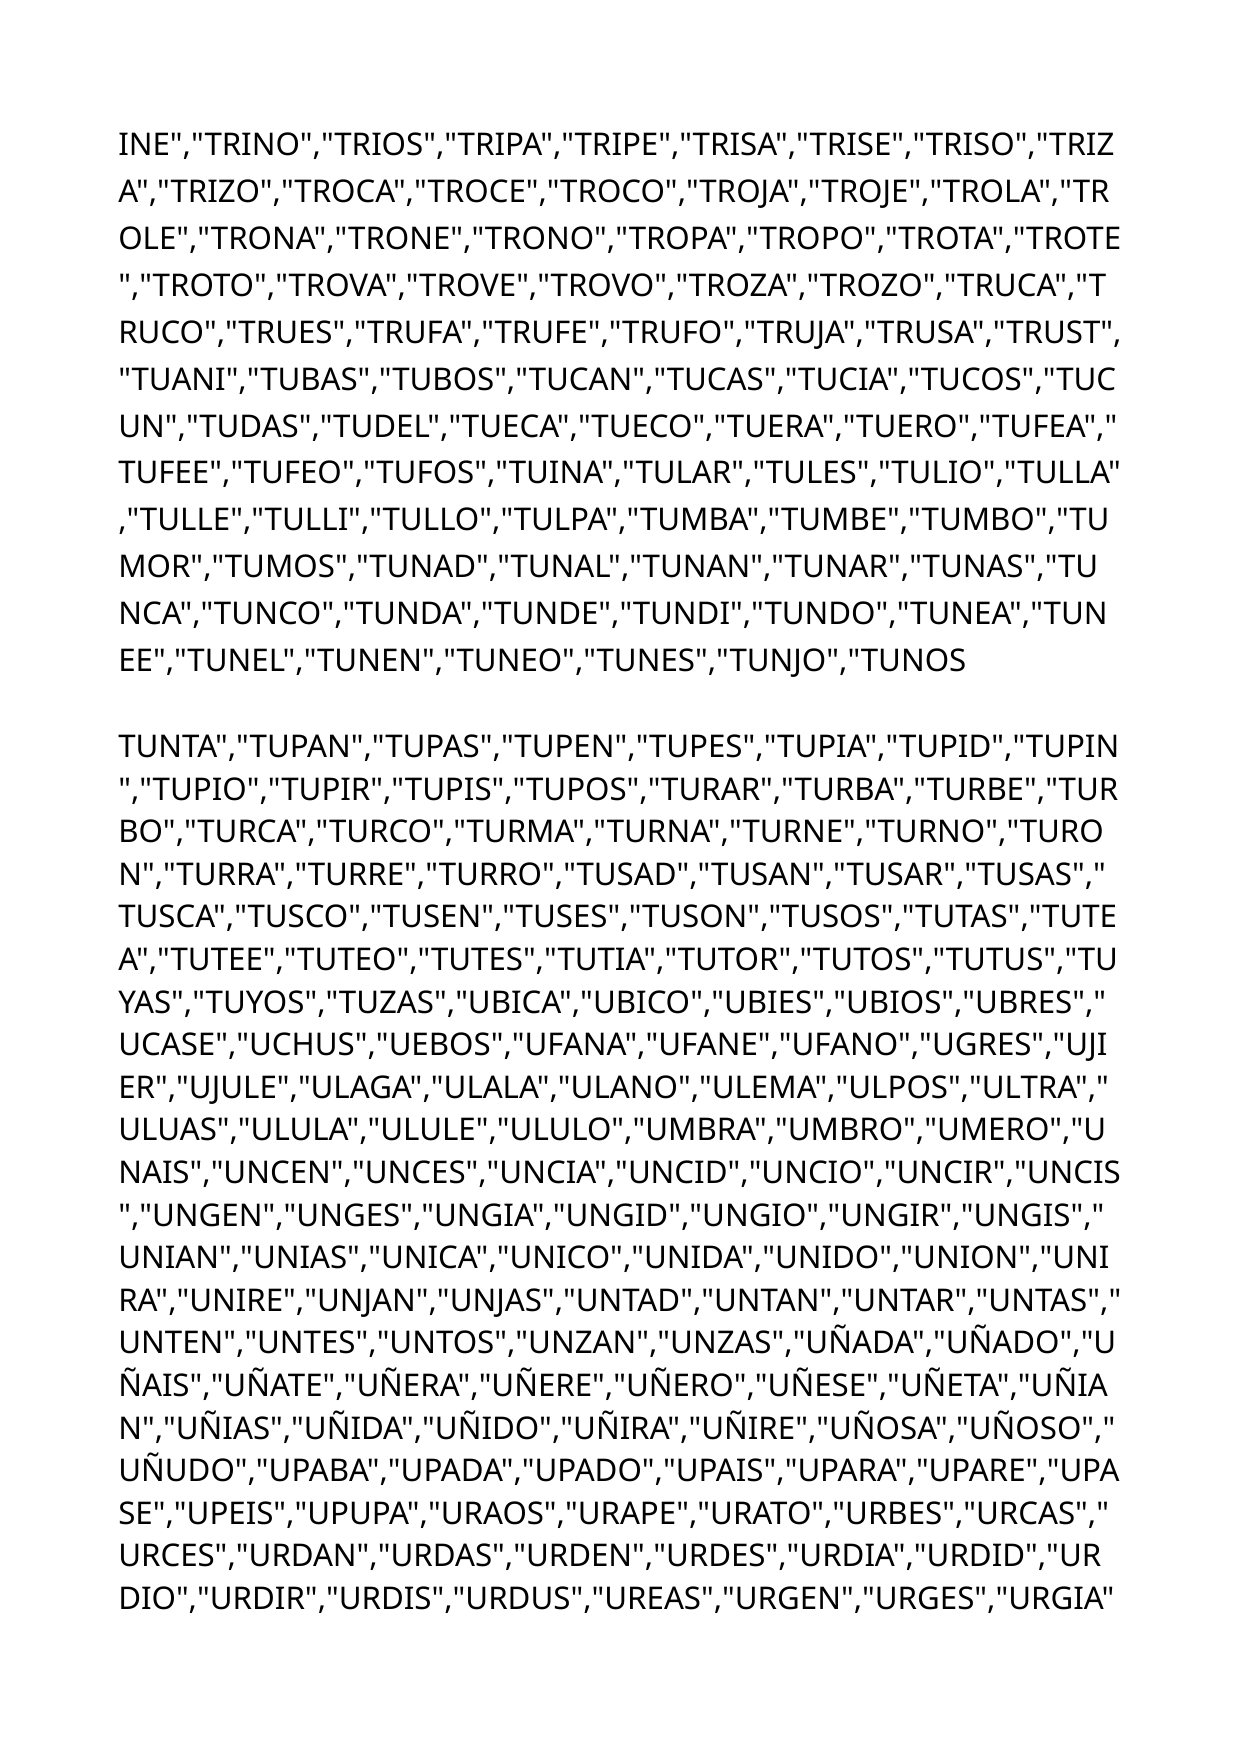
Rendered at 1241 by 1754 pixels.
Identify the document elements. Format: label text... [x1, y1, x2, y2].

text INE","TRINO","TRIOS","TRIPA","TRIPE","TRISA","TRISE","TRISO","TRIZA","TRIZO","TROCA","TROCE","TROCO","TROJA","TROJE","TROLA","TROLE","TRONA","TRONE","TRONO","TROPA","TROPO","TROTA","TROTE","TROTO","TROVA","TROVE","TROVO","TROZA","TROZO","TRUCA","TRUCO","TRUES","TRUFA","TRUFE","TRUFO","TRUJA","TRUSA","TRUST","TUANI","TUBAS","TUBOS","TUCAN","TUCAS","TUCIA","TUCOS","TUCUN","TUDAS","TUDEL","TUECA","TUECO","TUERA","TUERO","TUFEA","TUFEE","TUFEO","TUFOS","TUINA","TULAR","TULES","TULIO","TULLA","TULLE","TULLI","TULLO","TULPA","TUMBA","TUMBE","TUMBO","TUMOR","TUMOS","TUNAD","TUNAL","TUNAN","TUNAR","TUNAS","TUNCA","TUNCO","TUNDA","TUNDE","TUNDI","TUNDO","TUNEA","TUNEE","TUNEL","TUNEN","TUNEO","TUNES","TUNJO","TUNOS [118, 118, 1122, 681]
text TUNTA","TUPAN","TUPAS","TUPEN","TUPES","TUPIA","TUPID","TUPIN","TUPIO","TUPIR","TUPIS","TUPOS","TURAR","TURBA","TURBE","TURBO","TURCA","TURCO","TURMA","TURNA","TURNE","TURNO","TURON","TURRA","TURRE","TURRO","TUSAD","TUSAN","TUSAR","TUSAS","TUSCA","TUSCO","TUSEN","TUSES","TUSON","TUSOS","TUTAS","TUTEA","TUTEE","TUTEO","TUTES","TUTIA","TUTOR","TUTOS","TUTUS","TUYAS","TUYOS","TUZAS","UBICA","UBICO","UBIES","UBIOS","UBRES","UCASE","UCHUS","UEBOS","UFANA","UFANE","UFANO","UGRES","UJIER","UJULE","ULAGA","ULALA","ULANO","ULEMA","ULPOS","ULTRA","ULUAS","ULULA","ULULE","ULULO","UMBRA","UMBRO","UMERO","UNAIS","UNCEN","UNCES","UNCIA","UNCID","UNCIO","UNCIR","UNCIS","UNGEN","UNGES","UNGIA","UNGID","UNGIO","UNGIR","UNGIS","UNIAN","UNIAS","UNICA","UNICO","UNIDA","UNIDO","UNION","UNIRA","UNIRE","UNJAN","UNJAS","UNTAD","UNTAN","UNTAR","UNTAS","UNTEN","UNTES","UNTOS","UNZAN","UNZAS","UÑADA","UÑADO","UÑAIS","UÑATE","UÑERA","UÑERE","UÑERO","UÑESE","UÑETA","UÑIAN","UÑIAS","UÑIDA","UÑIDO","UÑIRA","UÑIRE","UÑOSA","UÑOSO","UÑUDO","UPABA","UPADA","UPADO","UPAIS","UPARA","UPARE","UPASE","UPEIS","UPUPA","URAOS","URAPE","URATO","URBES","URCAS","URCES","URDAN","URDAS","URDEN","URDES","URDIA","URDID","URDIO","URDIR","URDIS","URDUS","UREAS","URGEN","URGES","URGIA" [118, 724, 1122, 1619]
